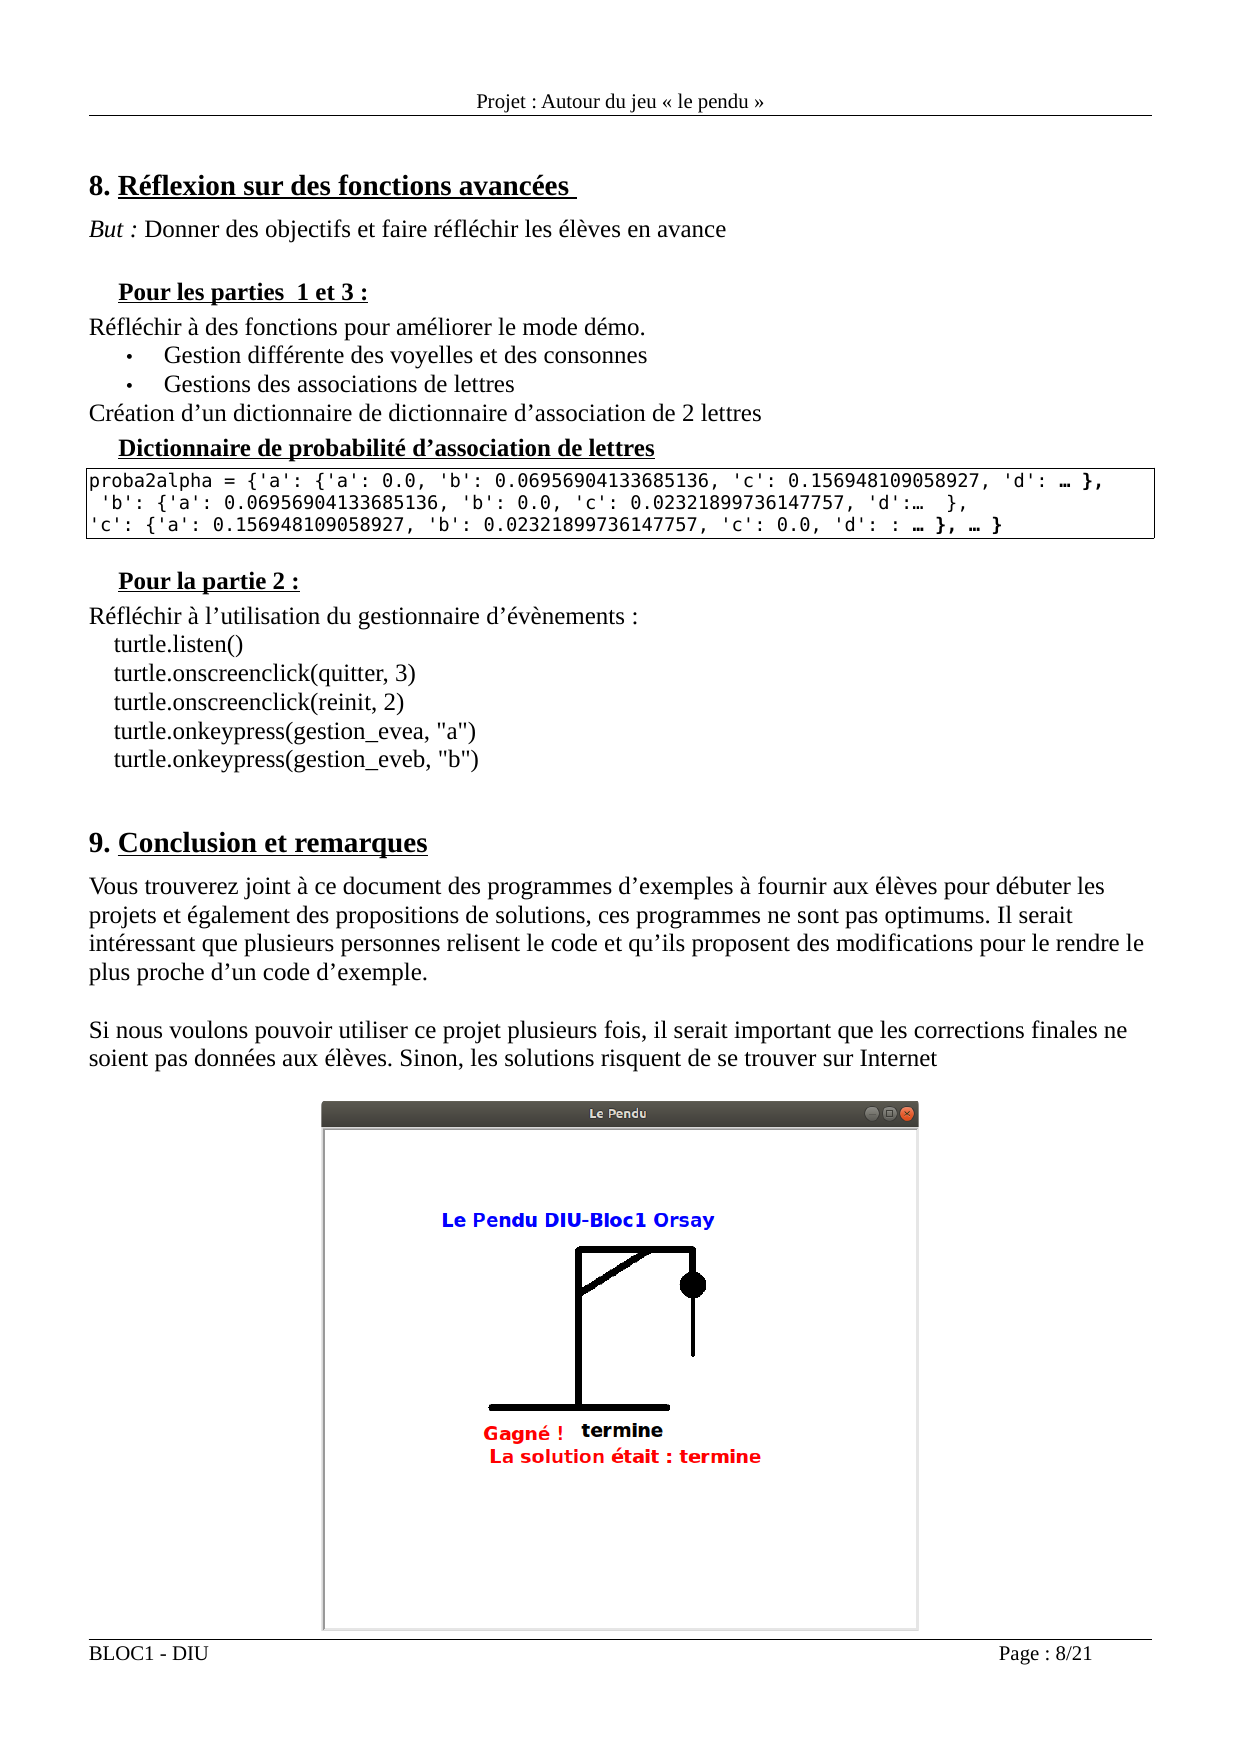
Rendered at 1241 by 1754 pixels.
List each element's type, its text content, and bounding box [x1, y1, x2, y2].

text turtle.onkeypress(gestion_evea, "a") [88, 716, 1152, 744]
text turtle.onscreenclick(quitter, 3) [88, 658, 1152, 687]
text turtle.onkeypress(gestion_eveb, "b") [88, 744, 1152, 773]
text turtle.onscreenclick(reinit, 2) [88, 687, 1152, 716]
text 'c': {'a': 0.156948109058927, 'b': 0.02321899736147757, 'c': 0.0, 'd': : … }, … } [87, 511, 1154, 538]
text proba2alpha = {'a': {'a': 0.0, 'b': 0.06956904133685136, 'c': 0.156948109058927, 'd': … }, [87, 469, 1154, 492]
text Réfléchir à l’utilisation du gestionnaire d’évènements : [88, 601, 1152, 629]
text Si nous voulons pouvoir utiliser ce projet plusieurs fois, il serait important que les corrections finales ne soient pas données aux élèves. Sinon, les solutions risquent de se trouver sur Internet [88, 1015, 1152, 1072]
picture [321, 1101, 919, 1631]
text Pour les parties 1 et 3 : [88, 277, 1152, 306]
text Réfléchir à des fonctions pour améliorer le mode démo. [88, 312, 1152, 341]
text 'b': {'a': 0.06956904133685136, 'b': 0.0, 'c': 0.02321899736147757, 'd':… }, [88, 492, 1152, 511]
list Gestion différente des voyelles et des consonnes [126, 341, 1152, 369]
text turtle.listen() [88, 629, 1152, 658]
subtitle Réflexion sur des fonctions avancées [88, 168, 1152, 202]
list Gestions des associations de lettres [126, 369, 1152, 398]
text But : Donner des objectifs et faire réfléchir les élèves en avance [88, 214, 1152, 242]
text Pour la partie 2 : [88, 566, 1152, 595]
subtitle Conclusion et remarques [88, 826, 1152, 859]
text Dictionnaire de probabilité d’association de lettres [88, 433, 1152, 461]
text Création d’un dictionnaire de dictionnaire d’association de 2 lettres [88, 398, 1152, 427]
text Vous trouverez joint à ce document des programmes d’exemples à fournir aux élèves pour débuter les projets et également des propositions de solutions, ces programmes ne sont pas optimums. Il serait intéressant que plusieurs personnes relisent le code et qu’ils proposent des modifications pour le rendre le plus proche d’un code d’exemple. [88, 871, 1152, 986]
